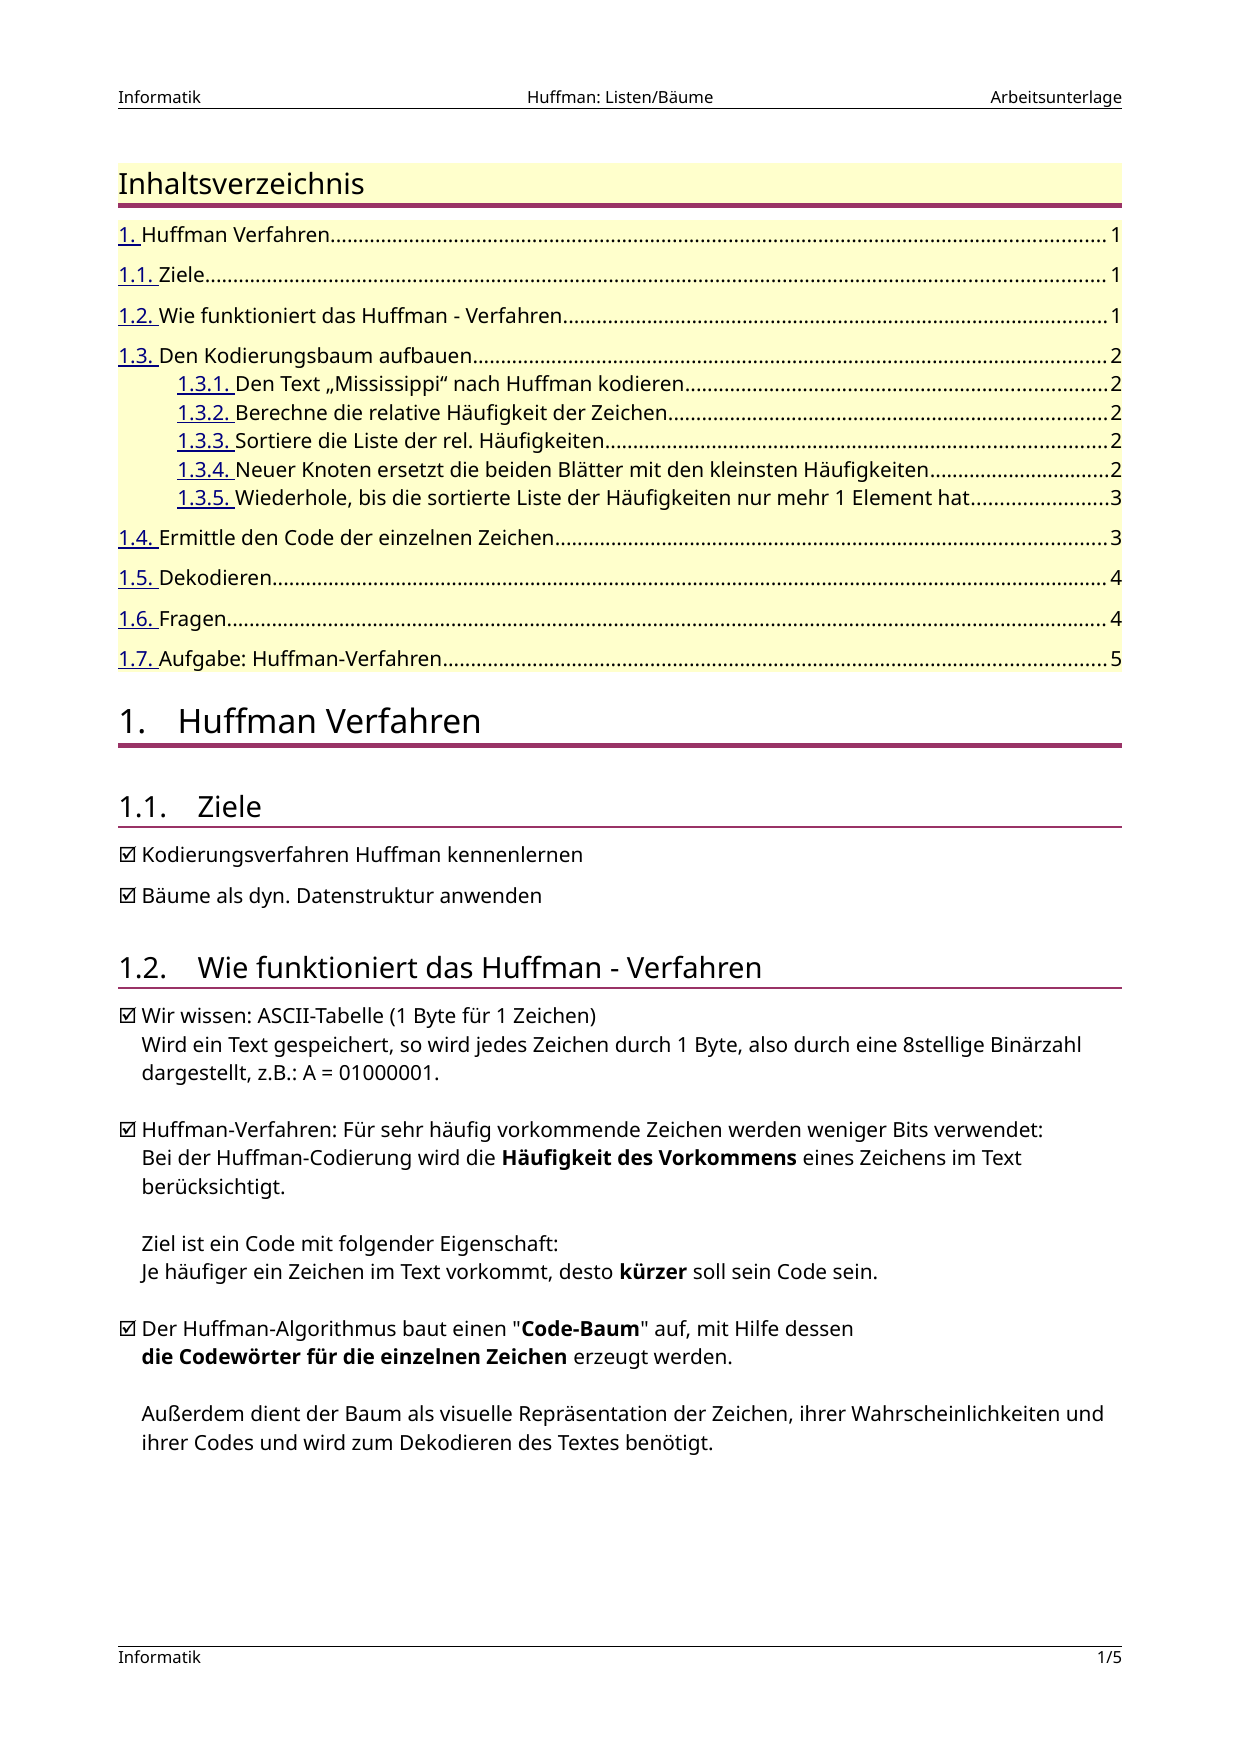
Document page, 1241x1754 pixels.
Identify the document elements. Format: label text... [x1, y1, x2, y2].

text 1.3.1. Den Text „Mississippi“ nach Huffman kodieren 2 [177, 369, 1122, 398]
list Wir wissen: ASCII-Tabelle (1 Byte für 1 Zeichen) Wird ein Text gespeichert, so wird jedes Zeichen durch 1 Byte, also durch eine 8stellige Binärzahl dargestellt, z.B.: A = 01000001. [118, 1001, 1122, 1087]
text 1.3.3. Sortiere die Liste der rel. Häufigkeiten 2 [177, 426, 1122, 455]
text 1.1. Ziele 1 [118, 261, 1122, 289]
subtitle Huffman Verfahren [118, 697, 1122, 743]
list Kodierungsverfahren Huffman kennenlernen [118, 840, 1122, 868]
text 1.4. Ermittle den Code der einzelnen Zeichen 3 [118, 523, 1122, 552]
subtitle Wie funktioniert das Huffman - Verfahren [118, 947, 1122, 987]
list Huffman-Verfahren: Für sehr häufig vorkommende Zeichen werden weniger Bits verwendet: Bei der Huffman-Codierung wird die Häufigkeit des Vorkommens eines Zeichens im Text berücksichtigt. Ziel ist ein Code mit folgender Eigenschaft: Je häufiger ein Zeichen im Text vorkommt, desto kürzer soll sein Code sein. [118, 1115, 1122, 1314]
subtitle Ziele [118, 786, 1122, 826]
list Der Huffman-Algorithmus baut einen "Code-Baum" auf, mit Hilfe dessen die Codewörter für die einzelnen Zeichen erzeugt werden. Außerdem dient der Baum als visuelle Repräsentation der Zeichen, ihrer Wahrscheinlichkeiten und ihrer Codes und wird zum Dekodieren des Textes benötigt. [118, 1314, 1122, 1485]
list Bäume als dyn. Datenstruktur anwenden [118, 881, 1122, 909]
subtitle Inhaltsverzeichnis [118, 163, 1122, 203]
text 1.3. Den Kodierungsbaum aufbauen 2 [118, 341, 1122, 369]
text 1.3.2. Berechne die relative Häufigkeit der Zeichen 2 [177, 398, 1122, 426]
text 1.5. Dekodieren 4 [118, 563, 1122, 592]
text 1.3.4. Neuer Knoten ersetzt die beiden Blätter mit den kleinsten Häufigkeiten 2 [177, 455, 1122, 483]
text 1.3.5. Wiederhole, bis die sortierte Liste der Häufigkeiten nur mehr 1 Element hat 3 [177, 483, 1122, 512]
text 1.7. Aufgabe: Huffman-Verfahren 5 [118, 644, 1122, 672]
text 1.2. Wie funktioniert das Huffman - Verfahren 1 [118, 301, 1122, 329]
text 1. Huffman Verfahren 1 [118, 220, 1122, 249]
text 1.6. Fragen 4 [118, 604, 1122, 632]
